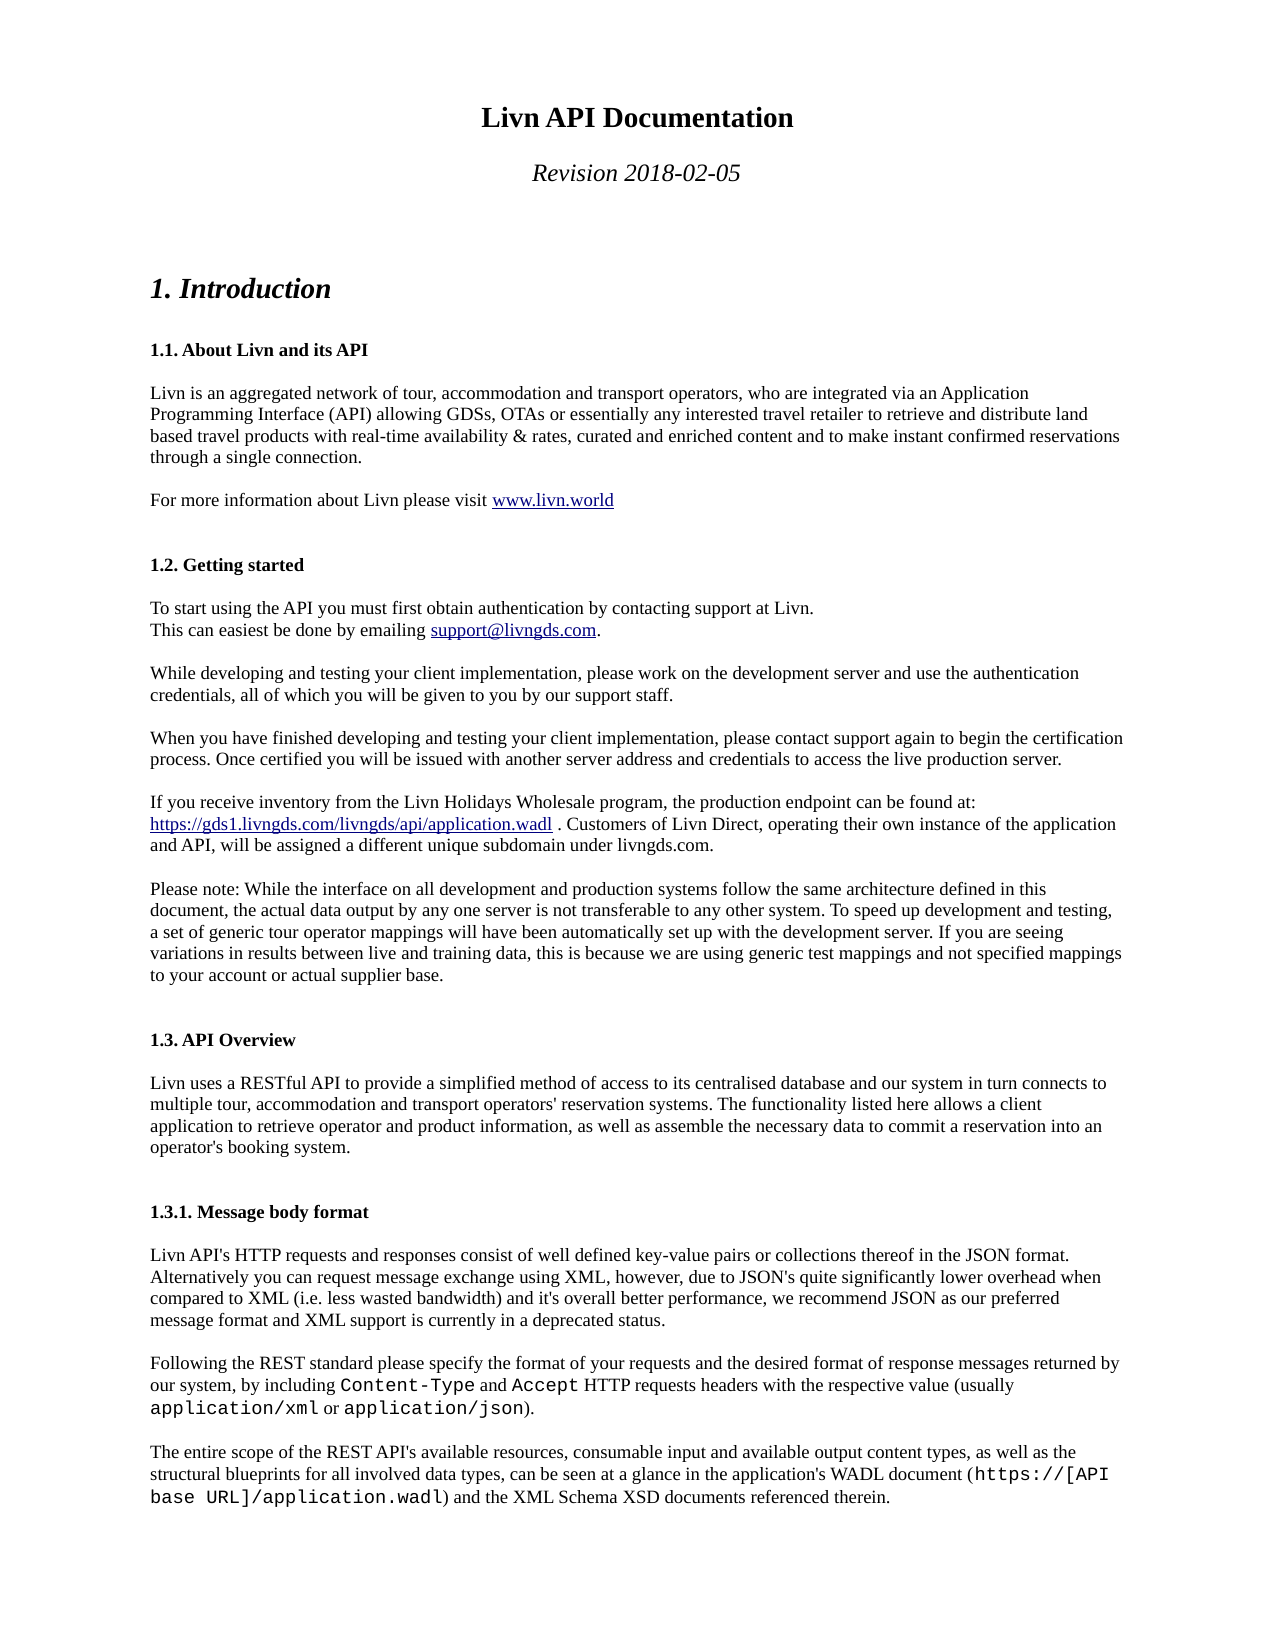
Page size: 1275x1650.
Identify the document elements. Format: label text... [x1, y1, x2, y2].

text While developing and testing your client implementation, please work on the development server and use the authentication credentials, all of which you will be given to you by our support staff. [150, 662, 1125, 705]
text 1.3. API Overview [150, 1028, 1125, 1050]
text https://gds1.livngds.com/livngds/api/application.wadl . Customers of Livn Direct, operating their own instance of the application and API, will be assigned a different unique subdomain under livngds.com. [150, 813, 1125, 856]
text The entire scope of the REST API's available resources, consumable input and available output content types, as well as the structural blueprints for all involved data types, can be seen at a glance in the application's WADL document (https://[API base URL]/application.wadl) and the XML Schema XSD documents referenced therein. [150, 1441, 1125, 1509]
text 1.1. About Livn and its API [150, 338, 1125, 360]
text 1.2. Getting started [150, 554, 1125, 576]
text Revision 2018-02-05 [150, 158, 1125, 187]
text For more information about Livn please visit www.livn.world [150, 489, 1125, 511]
text 1.3.1. Message body format [150, 1201, 1125, 1222]
text Livn uses a RESTful API to provide a simplified method of access to its centralised database and our system in turn connects to multiple tour, accommodation and transport operators' reservation systems. The functionality listed here allows a client application to retrieve operator and product information, as well as assemble the necessary data to commit a reservation into an operator's booking system. [150, 1072, 1125, 1158]
text Following the REST standard please specify the format of your requests and the desired format of response messages returned by our system, by including Content-Type and Accept HTTP requests headers with the respective value (usually application/xml or application/json). [150, 1352, 1125, 1420]
text If you receive inventory from the Livn Holidays Wholesale program, the production endpoint can be found at: [150, 791, 1125, 813]
text This can easiest be done by emailing support@livngds.com. [150, 619, 1125, 640]
text Livn API's HTTP requests and responses consist of well defined key-value pairs or collections thereof in the JSON format. Alternatively you can request message exchange using XML, however, due to JSON's quite significantly lower overhead when compared to XML (i.e. less wasted bandwidth) and it's overall better performance, we recommend JSON as our preferred message format and XML support is currently in a deprecated status. [150, 1244, 1125, 1330]
text When you have finished developing and testing your client implementation, please contact support again to begin the certification process. Once certified you will be issued with another server address and credentials to access the live production server. [150, 727, 1125, 770]
text Please note: While the interface on all development and production systems follow the same architecture defined in this document, the actual data output by any one server is not transferable to any other system. To speed up development and testing, a set of generic tour operator mappings will have been automatically set up with the development server. If you are seeing variations in results between live and training data, this is because we are using generic test mappings and not specified mappings to your account or actual supplier base. [150, 877, 1125, 985]
text Livn API Documentation [150, 100, 1125, 133]
text Livn is an aggregated network of tour, accommodation and transport operators, who are integrated via an Application Programming Interface (API) allowing GDSs, OTAs or essentially any interested travel retailer to retrieve and distribute land based travel products with real-time availability & rates, curated and enriched content and to make instant confirmed reservations through a single connection. [150, 382, 1125, 468]
text To start using the API you must first obtain authentication by contacting support at Livn. [150, 597, 1125, 619]
text 1. Introduction [150, 271, 1125, 304]
